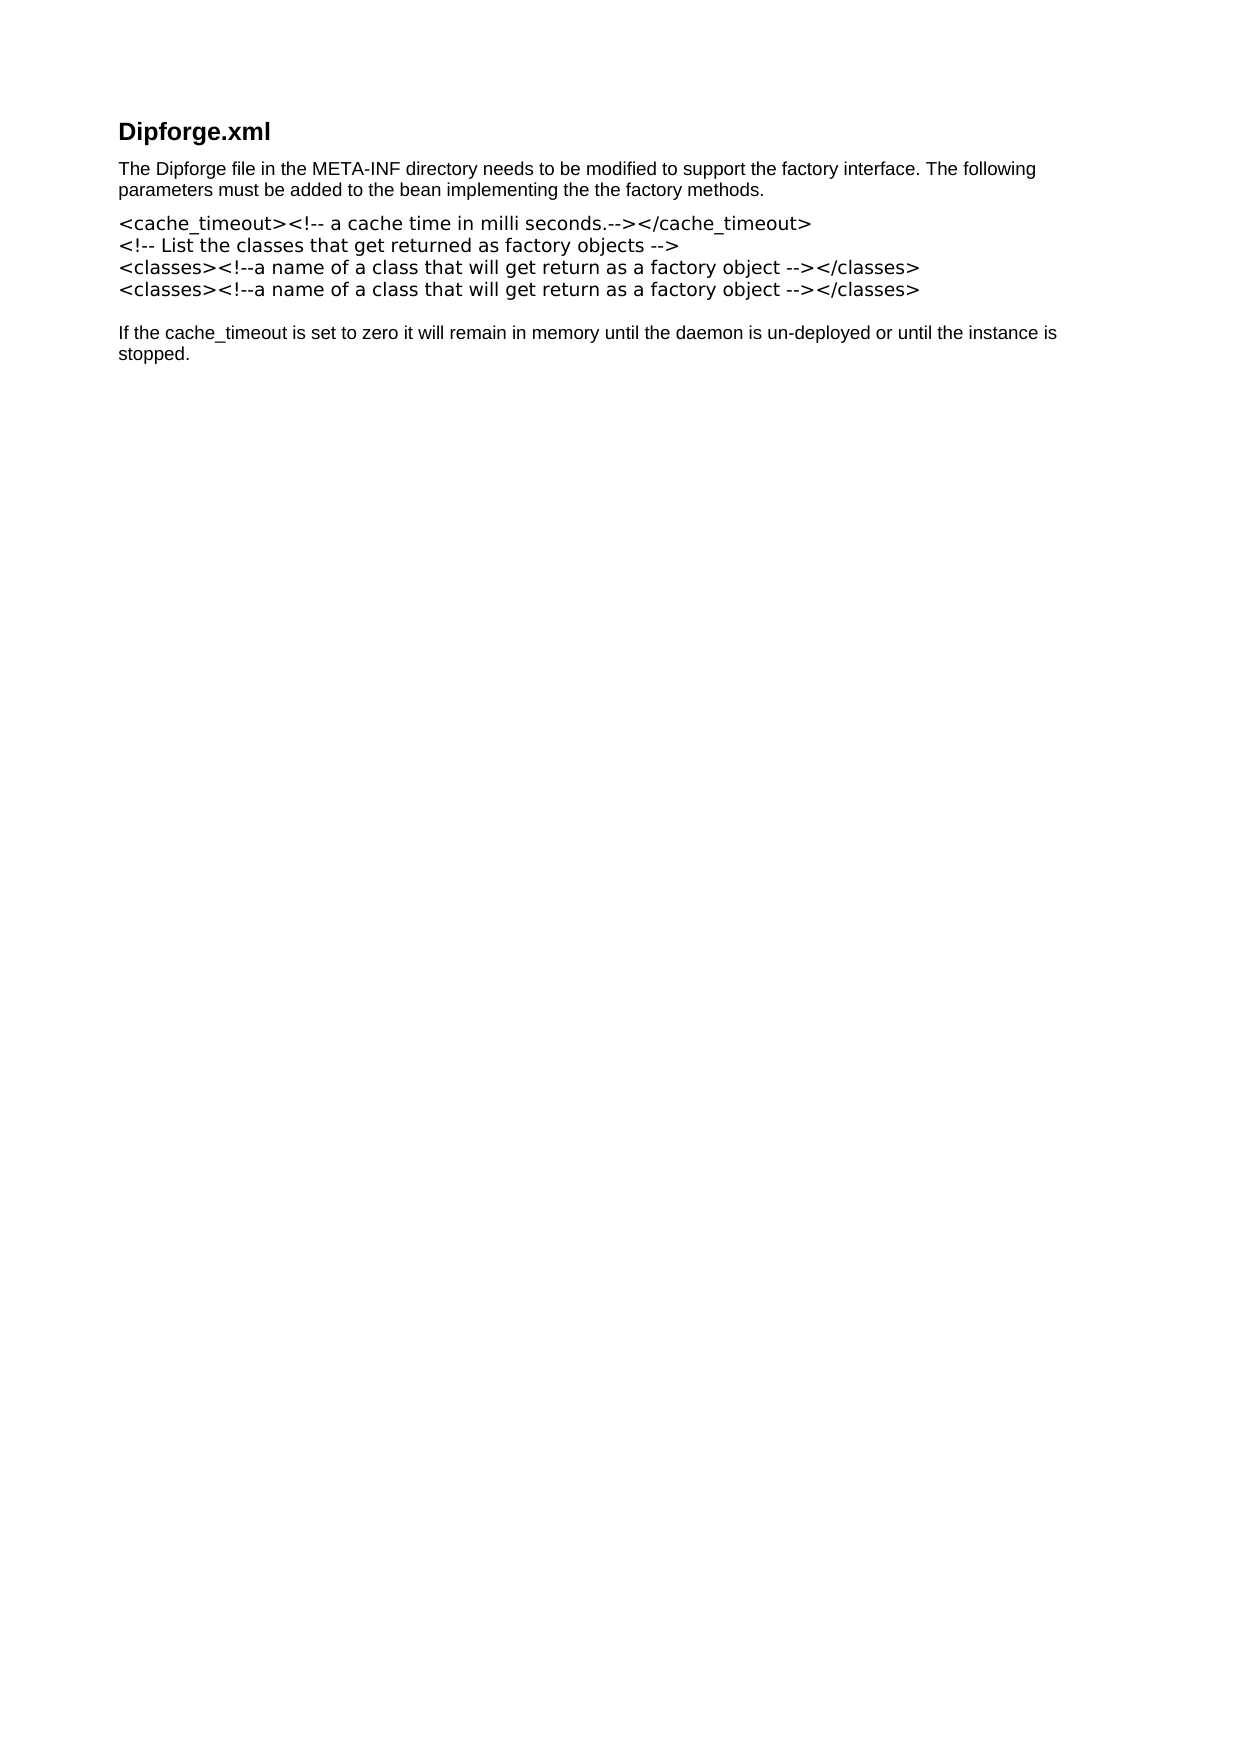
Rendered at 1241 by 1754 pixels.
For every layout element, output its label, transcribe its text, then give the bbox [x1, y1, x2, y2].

subtitle Dipforge.xml [118, 118, 1122, 146]
text <classes><!--a name of a class that will get return as a factory object --></classes> [118, 257, 1122, 278]
text If the cache_timeout is set to zero it will remain in memory until the daemon is un-deployed or until the instance is stopped. [118, 322, 1122, 364]
text <!-- List the classes that get returned as factory objects --> [118, 235, 1122, 257]
text <cache_timeout><!-- a cache time in milli seconds.--></cache_timeout> [118, 213, 1122, 235]
text <classes><!--a name of a class that will get return as a factory object --></classes> [118, 278, 1122, 300]
text The Dipforge file in the META-INF directory needs to be modified to support the factory interface. The following parameters must be added to the bean implementing the the factory methods. [118, 158, 1122, 200]
